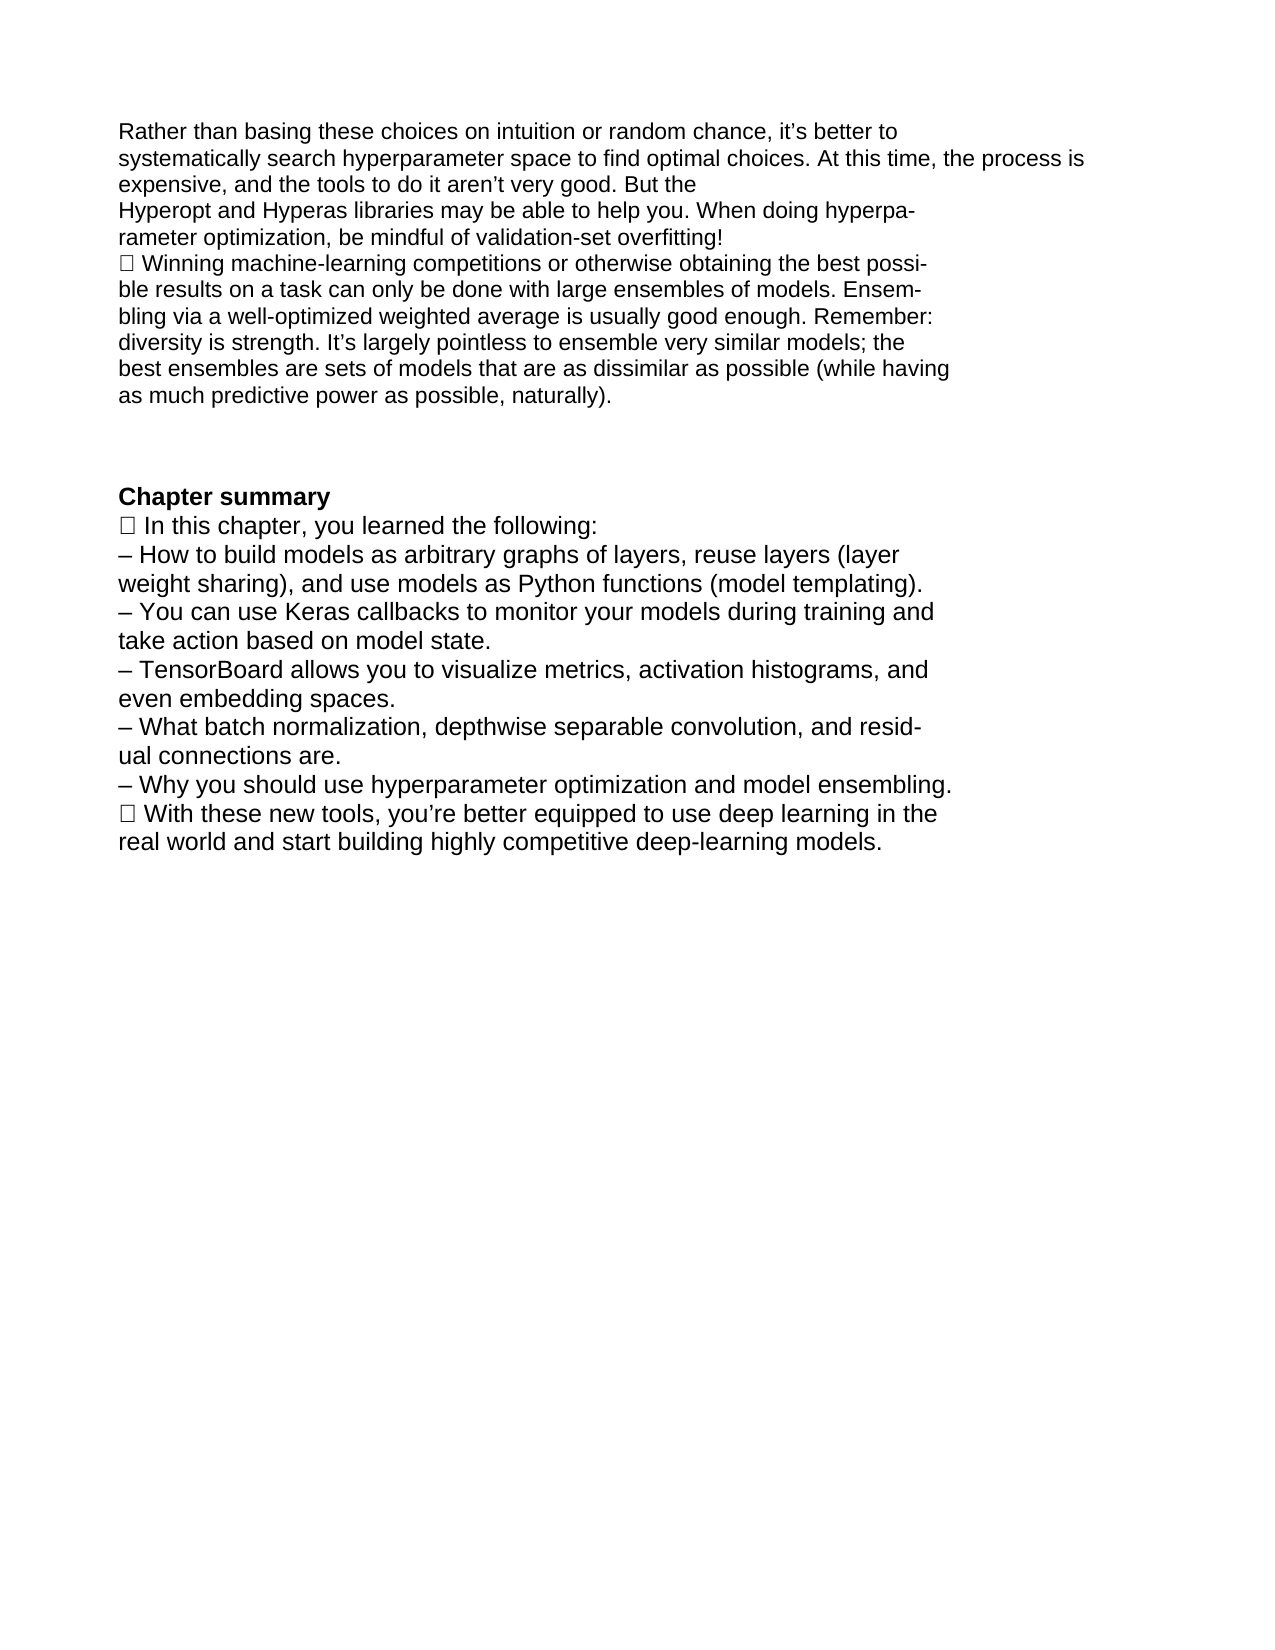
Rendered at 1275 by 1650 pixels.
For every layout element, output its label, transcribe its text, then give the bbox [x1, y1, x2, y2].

text ual connections are. [118, 741, 1157, 770]
text – TensorBoard allows you to visualize metrics, activation histograms, and [118, 655, 1157, 683]
text – What batch normalization, depthwise separable convolution, and resid- [118, 712, 1157, 741]
text Hyperopt and Hyperas libraries may be able to help you. When doing hyperpa- [118, 197, 1157, 223]
text  In this chapter, you learned the following: [118, 511, 1157, 540]
text  Winning machine-learning competitions or otherwise obtaining the best possi- [118, 250, 1157, 276]
text as much predictive power as possible, naturally). [118, 382, 1157, 408]
text  With these new tools, you’re better equipped to use deep learning in the [118, 798, 1157, 827]
text rameter optimization, be mindful of validation-set overfitting! [118, 223, 1157, 250]
text systematically search hyperparameter space to find optimal choices. At this time, the process is expensive, and the tools to do it aren’t very good. But the [118, 144, 1157, 197]
text Rather than basing these choices on intuition or random chance, it’s better to [118, 118, 1157, 144]
text best ensembles are sets of models that are as dissimilar as possible (while having [118, 355, 1157, 382]
text weight sharing), and use models as Python functions (model templating). [118, 568, 1157, 597]
text – How to build models as arbitrary graphs of layers, reuse layers (layer [118, 540, 1157, 568]
text real world and start building highly competitive deep-learning models. [118, 827, 1157, 856]
text even embedding spaces. [118, 683, 1157, 712]
text diversity is strength. It’s largely pointless to ensemble very similar models; the [118, 329, 1157, 355]
text take action based on model state. [118, 626, 1157, 655]
text bling via a well-optimized weighted average is usually good enough. Remember: [118, 303, 1157, 329]
text ble results on a task can only be done with large ensembles of models. Ensem- [118, 276, 1157, 303]
text Chapter summary [118, 482, 1157, 511]
text – Why you should use hyperparameter optimization and model ensembling. [118, 770, 1157, 798]
text – You can use Keras callbacks to monitor your models during training and [118, 597, 1157, 626]
